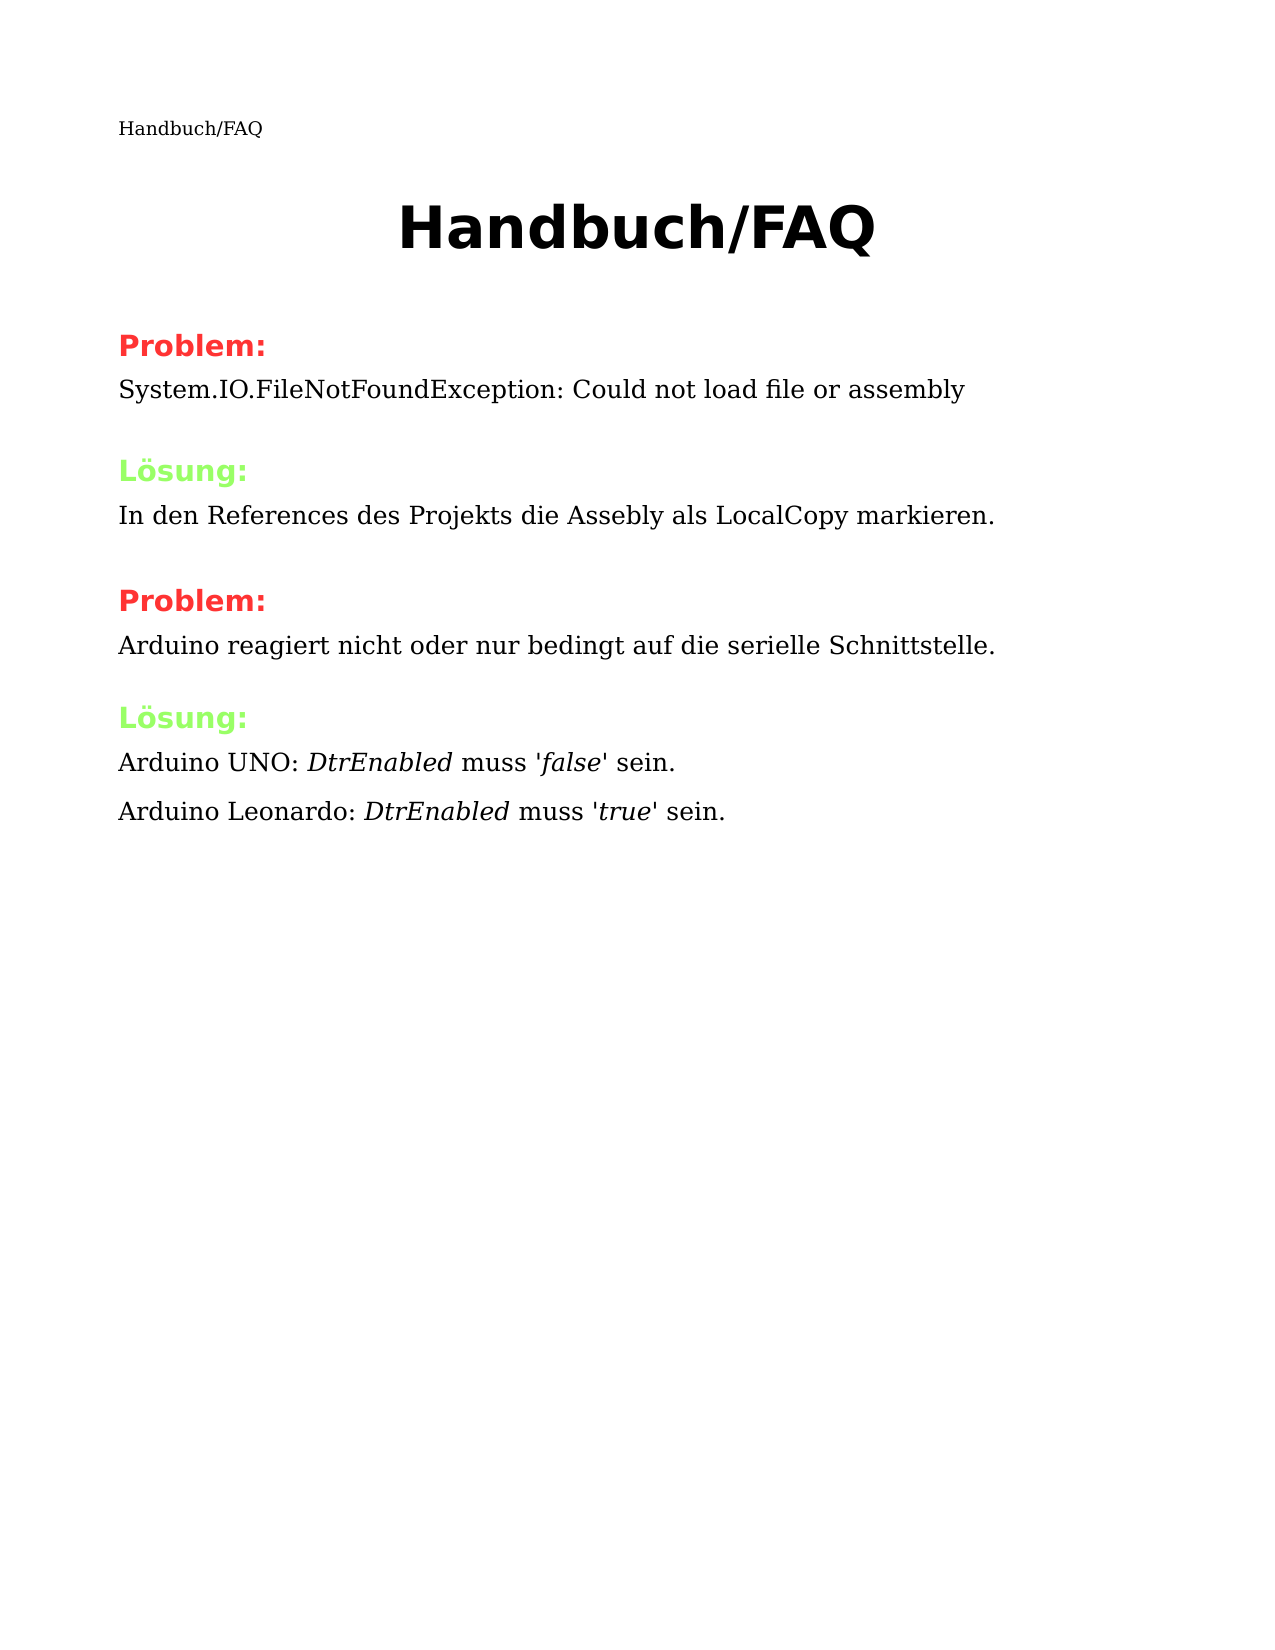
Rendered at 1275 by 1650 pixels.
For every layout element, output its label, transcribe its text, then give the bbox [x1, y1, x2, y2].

text In den References des Projekts die Assebly als LocalCopy markieren. [118, 501, 1157, 530]
text Arduino Leonardo: DtrEnabled muss 'true' sein. [118, 797, 1157, 827]
title Handbuch/FAQ [118, 194, 1157, 262]
subtitle Problem: [118, 329, 1157, 363]
text Arduino reagiert nicht oder nur bedingt auf die serielle Schnittstelle. [118, 631, 1157, 660]
subtitle Lösung: [118, 701, 1157, 735]
text System.IO.FileNotFoundException: Could not load file or assembly [118, 376, 1157, 405]
subtitle Lösung: [118, 455, 1157, 489]
text Arduino UNO: DtrEnabled muss 'false' sein. [118, 748, 1157, 777]
subtitle Problem: [118, 584, 1157, 618]
